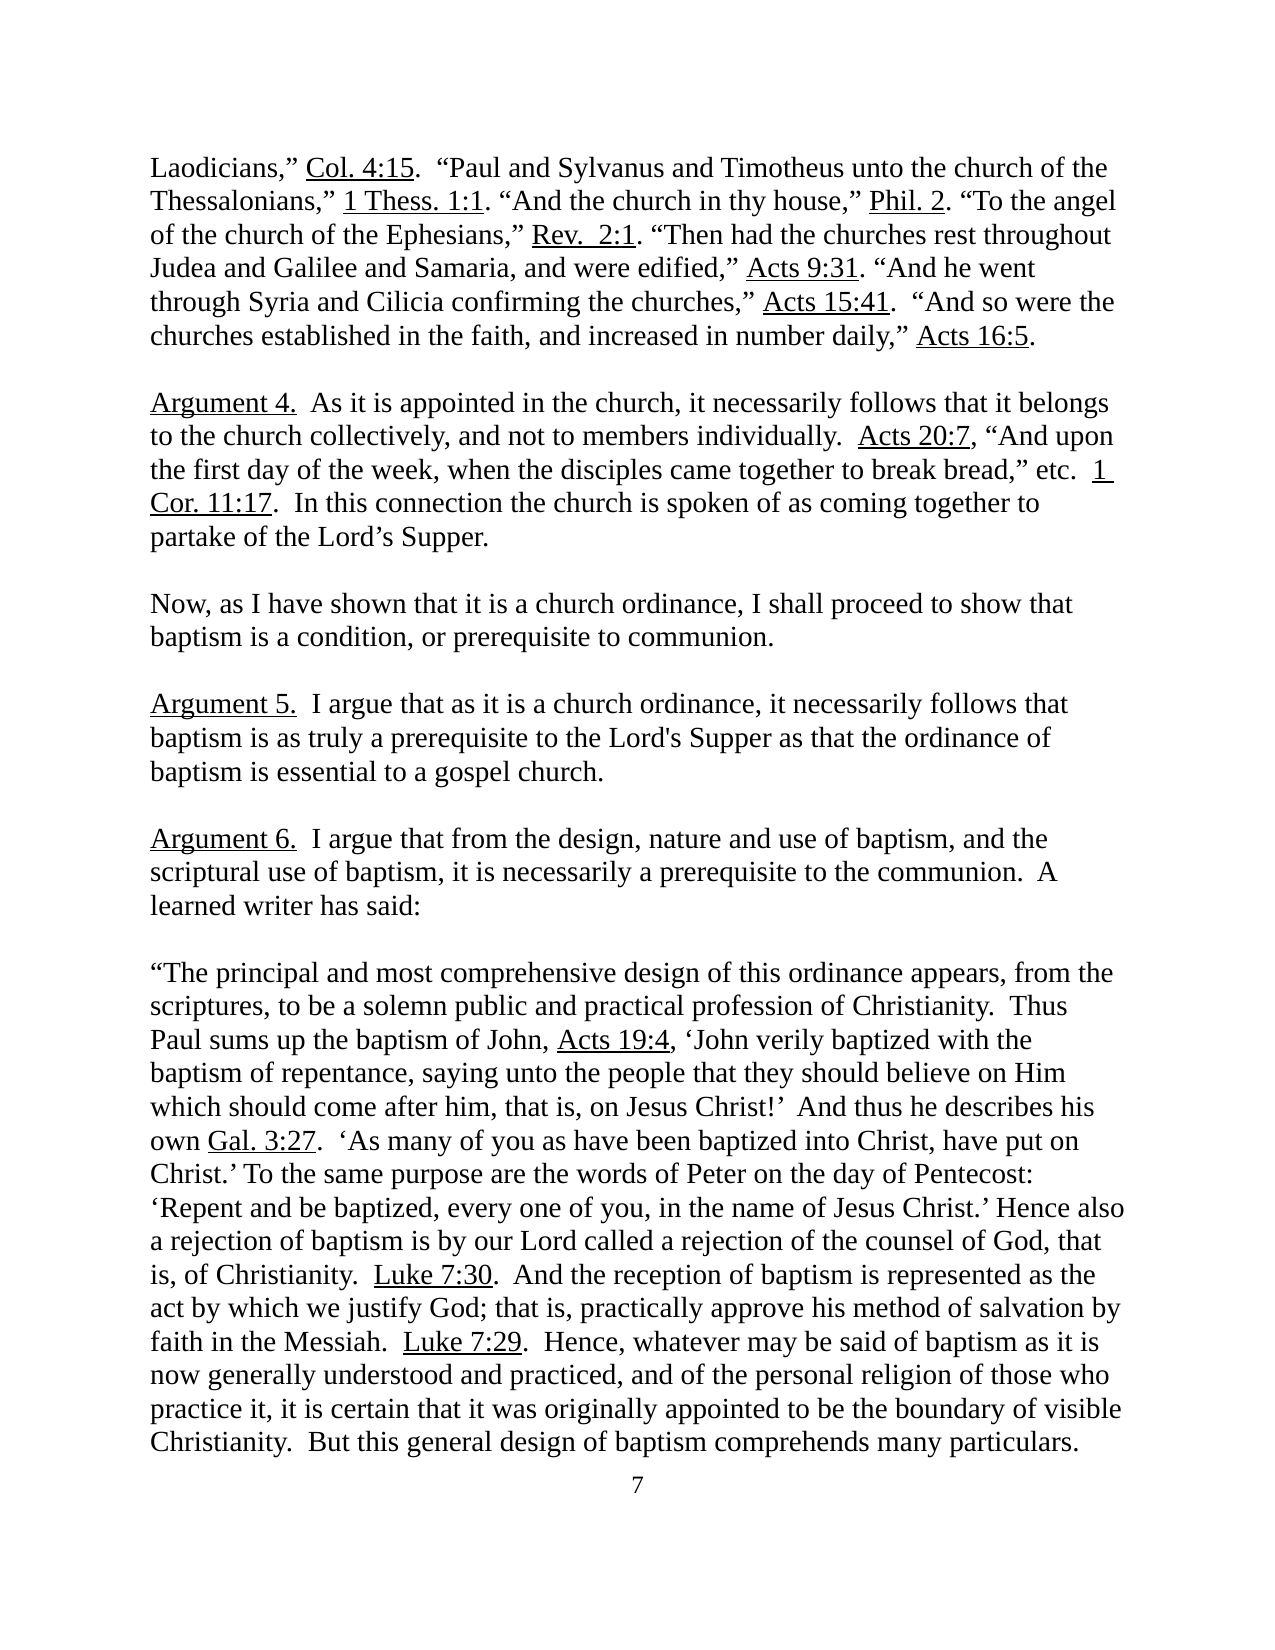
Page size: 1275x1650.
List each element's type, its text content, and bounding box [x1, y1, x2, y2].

text Argument 5. I argue that as it is a church ordinance, it necessarily follows that baptism is as truly a prerequisite to the Lord's Supper as that the ordinance of baptism is essential to a gospel church. [150, 687, 1125, 787]
text “The principal and most comprehensive design of this ordinance appears, from the scriptures, to be a solemn public and practical profession of Christianity. Thus Paul sums up the baptism of John, Acts 19:4, ‘John verily baptized with the baptism of repentance, saying unto the people that they should believe on Him which should come after him, that is, on Jesus Christ!’ And thus he describes his own Gal. 3:27. ‘As many of you as have been baptized into Christ, have put on Christ.’ To the same purpose are the words of Peter on the day of Pentecost: ‘Repent and be baptized, every one of you, in the name of Jesus Christ.’ Hence also a rejection of baptism is by our Lord called a rejection of the counsel of God, that is, of Christianity. Luke 7:30. And the reception of baptism is represented as the act by which we justify God; that is, practically approve his method of salvation by faith in the Messiah. Luke 7:29. Hence, whatever may be said of baptism as it is now generally understood and practiced, and of the personal religion of those who practice it, it is certain that it was originally appointed to be the boundary of visible Christianity. But this general design of baptism comprehends many particulars. [150, 955, 1125, 1458]
text Argument 4. As it is appointed in the church, it necessarily follows that it belongs to the church collectively, and not to members individually. Acts 20:7, “And upon the first day of the week, when the disciples came together to break bread,” etc. 1 Cor. 11:17. In this connection the church is spoken of as coming together to partake of the Lord’s Supper. [150, 385, 1125, 552]
text Now, as I have shown that it is a church ordinance, I shall proceed to show that baptism is a condition, or prerequisite to communion. [150, 586, 1125, 653]
text Laodicians,” Col. 4:15. “Paul and Sylvanus and Timotheus unto the church of the Thessalonians,” 1 Thess. 1:1. “And the church in thy house,” Phil. 2. “To the angel of the church of the Ephesians,” Rev. 2:1. “Then had the churches rest throughout Judea and Galilee and Samaria, and were edified,” Acts 9:31. “And he went through Syria and Cilicia confirming the churches,” Acts 15:41. “And so were the churches established in the faith, and increased in number daily,” Acts 16:5. [150, 150, 1125, 351]
text Argument 6. I argue that from the design, nature and use of baptism, and the scriptural use of baptism, it is necessarily a prerequisite to the communion. A learned writer has said: [150, 821, 1125, 921]
